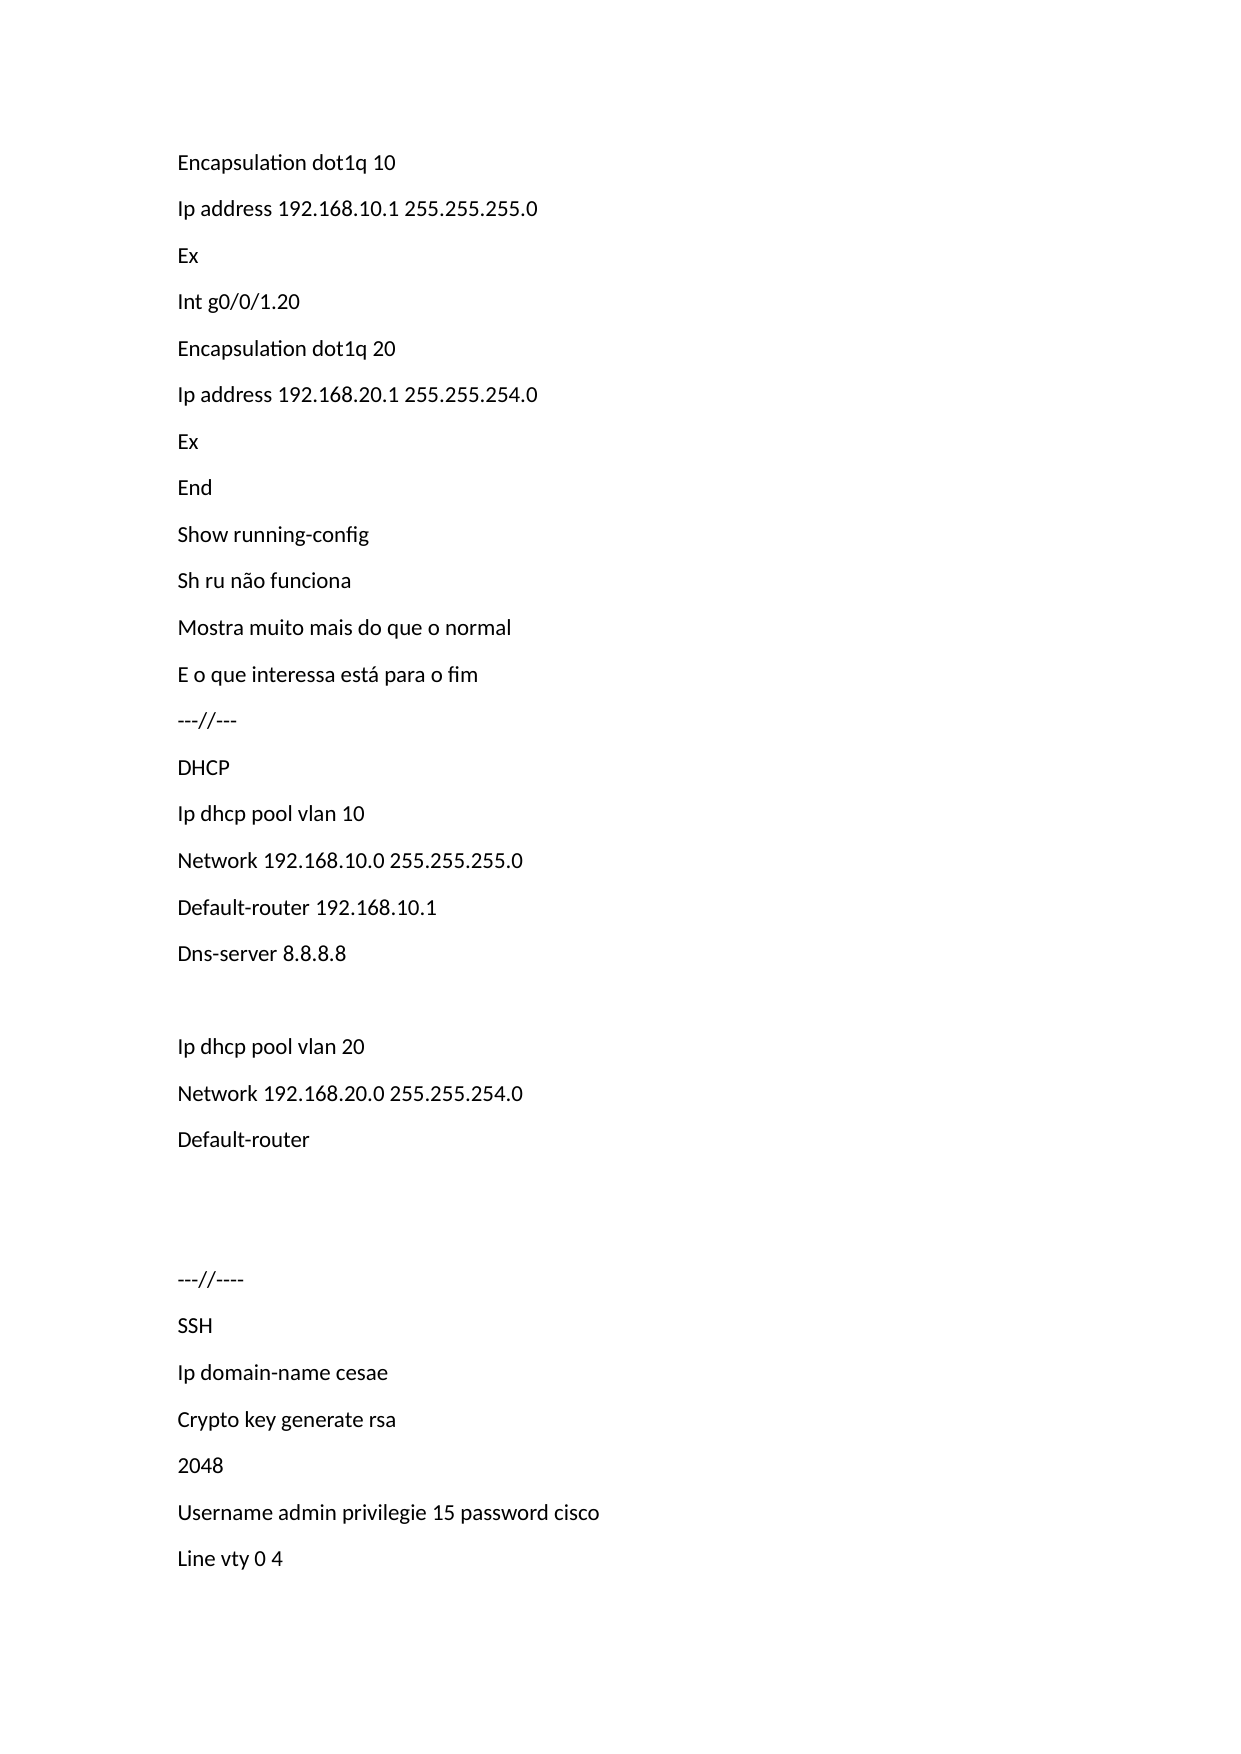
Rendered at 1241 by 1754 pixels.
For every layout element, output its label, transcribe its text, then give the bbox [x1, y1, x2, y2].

text Ip address 192.168.10.1 255.255.255.0 [177, 194, 1063, 222]
text Encapsulation dot1q 20 [177, 334, 1063, 362]
text ---//---- [177, 1265, 1063, 1293]
text SSH [177, 1312, 1063, 1340]
text Mostra muito mais do que o normal [177, 613, 1063, 641]
text Ip domain-name cesae [177, 1358, 1063, 1386]
text End [177, 473, 1063, 502]
text DHCP [177, 753, 1063, 781]
text Ip dhcp pool vlan 10 [177, 799, 1063, 827]
text Ip address 192.168.20.1 255.255.254.0 [177, 380, 1063, 408]
text Show running-config [177, 520, 1063, 548]
text E o que interessa está para o fim [177, 660, 1063, 688]
text Sh ru não funciona [177, 567, 1063, 595]
text Line vty 0 4 [177, 1544, 1063, 1572]
text Encapsulation dot1q 10 [177, 148, 1063, 176]
text Default-router [177, 1125, 1063, 1153]
text 2048 [177, 1451, 1063, 1479]
text Username admin privilegie 15 password cisco [177, 1498, 1063, 1526]
text Crypto key generate rsa [177, 1405, 1063, 1433]
text Ex [177, 427, 1063, 455]
text Int g0/0/1.20 [177, 287, 1063, 315]
text Network 192.168.20.0 255.255.254.0 [177, 1079, 1063, 1107]
text Ex [177, 241, 1063, 269]
text Default-router 192.168.10.1 [177, 893, 1063, 921]
text Network 192.168.10.0 255.255.255.0 [177, 846, 1063, 874]
text Dns-server 8.8.8.8 [177, 939, 1063, 967]
text ---//--- [177, 706, 1063, 734]
text Ip dhcp pool vlan 20 [177, 1032, 1063, 1060]
